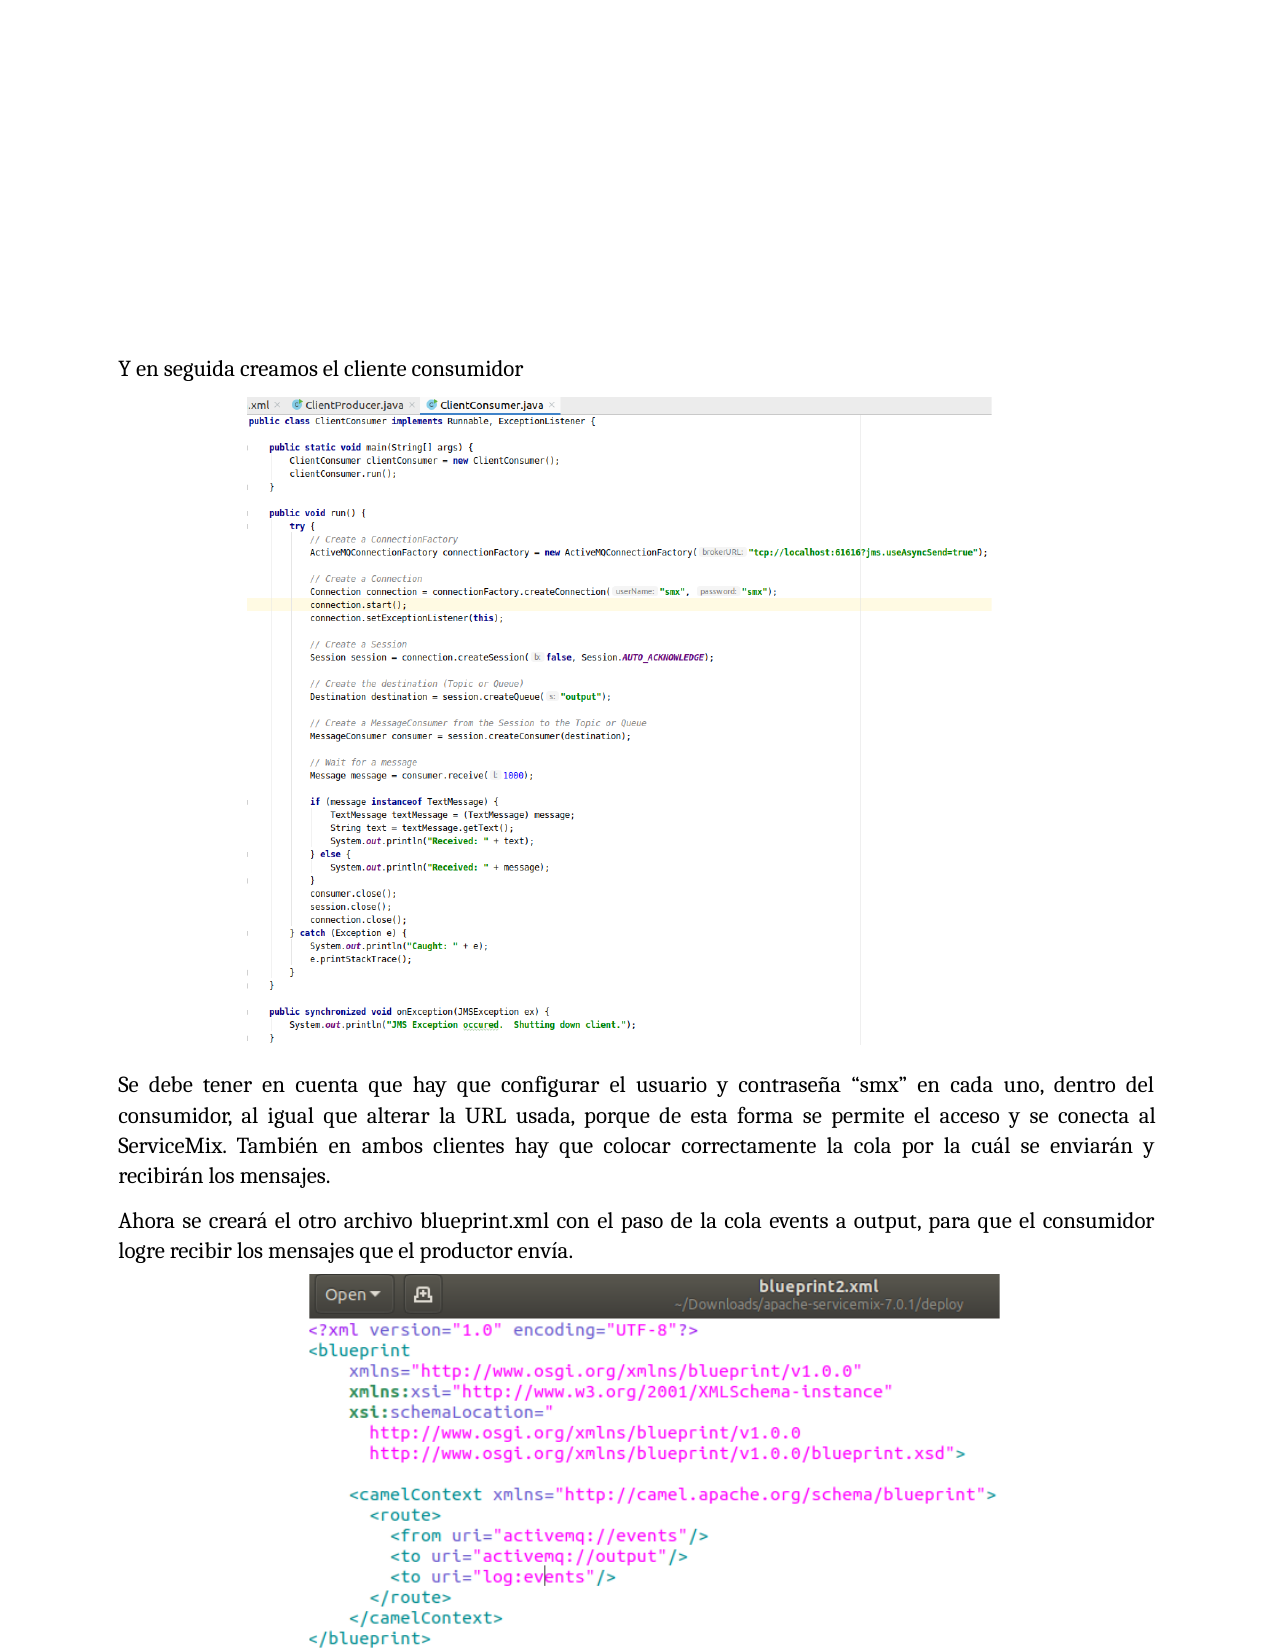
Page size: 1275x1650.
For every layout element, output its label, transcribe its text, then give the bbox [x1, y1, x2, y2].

picture [247, 397, 992, 1045]
text Ahora se creará el otro archivo blueprint.xml con el paso de la cola events a output, para que el consumidor logre recibir los mensajes que el productor envía. [118, 1208, 1157, 1264]
picture [309, 1274, 1000, 1650]
text Y en seguida creamos el cliente consumidor [118, 356, 1157, 382]
text Se debe tener en cuenta que hay que configurar el usuario y contraseña “smx” en cada uno, dentro del consumidor, al igual que alterar la URL usada, porque de esta forma se permite el acceso y se conecta al ServiceMix. También en ambos clientes hay que colocar correctamente la cola por la cuál se enviarán y recibirán los mensajes. [118, 1072, 1157, 1189]
